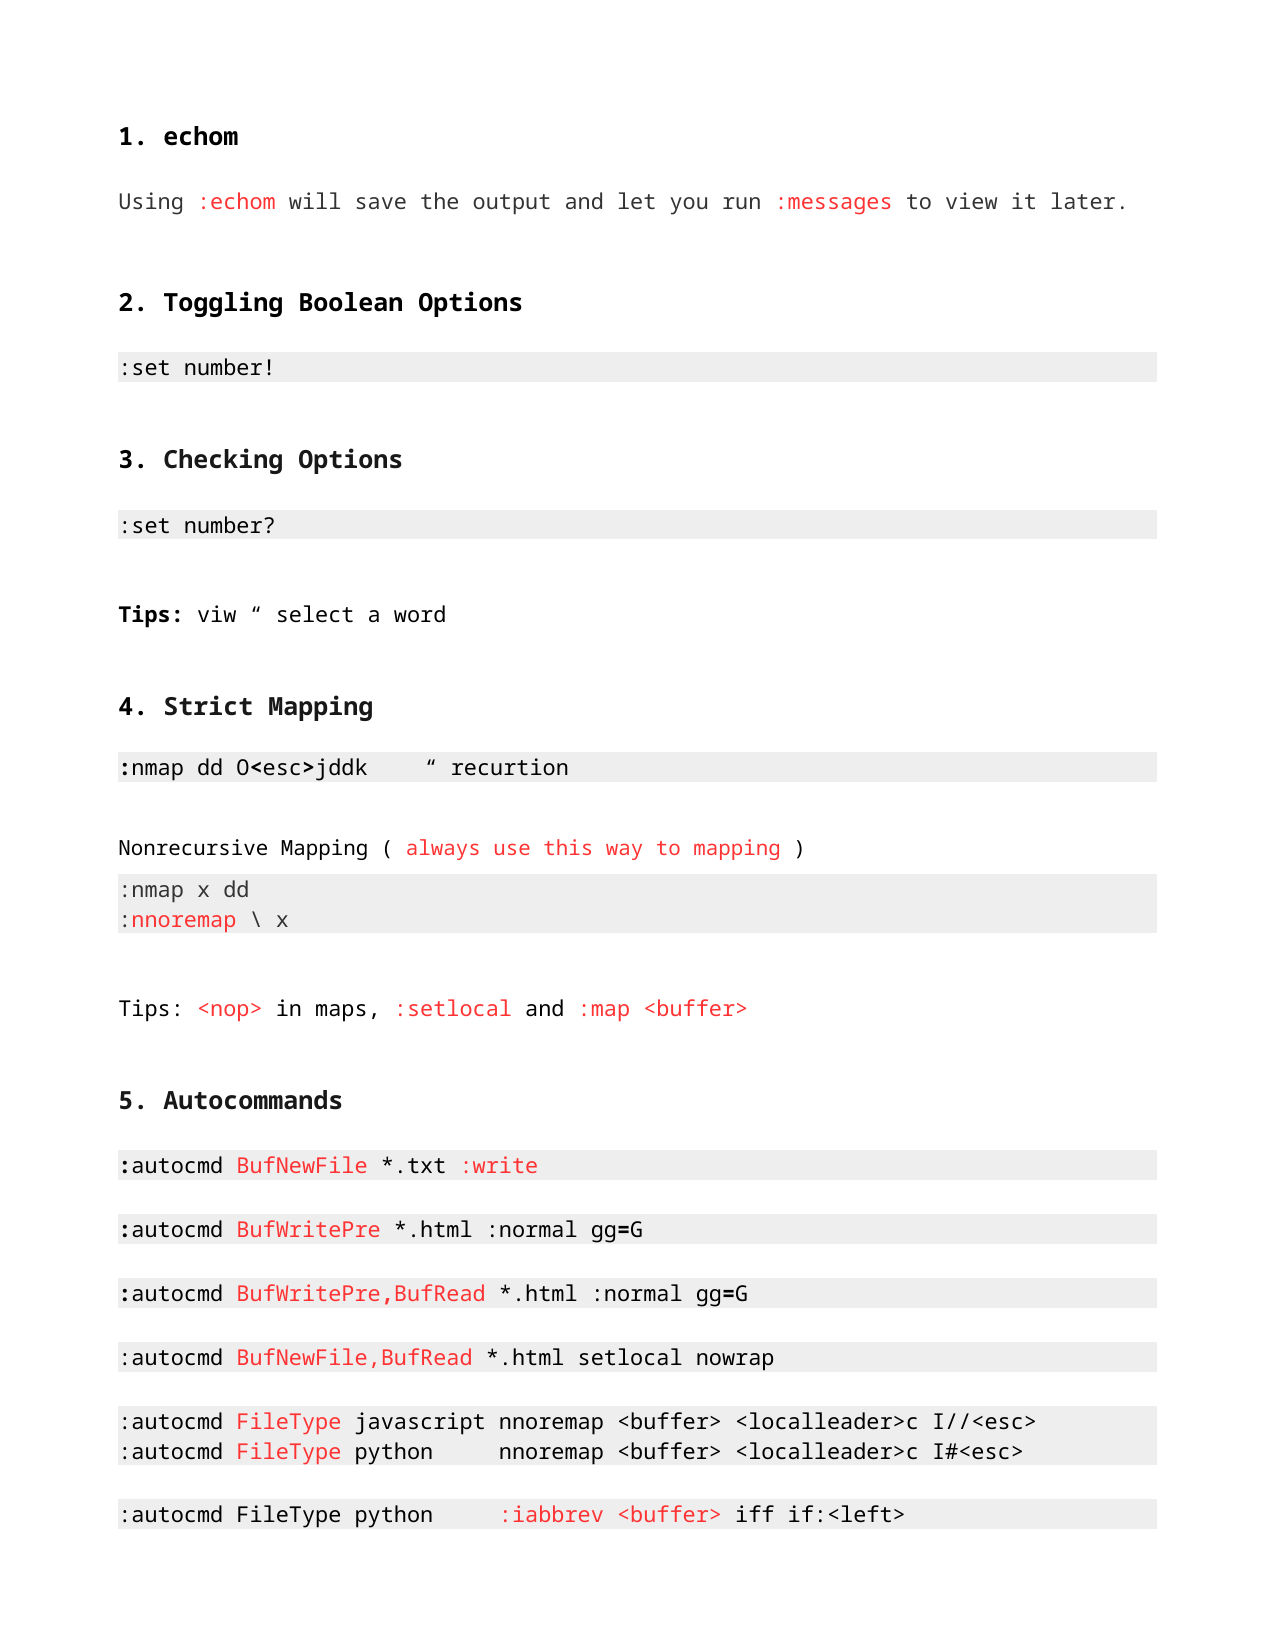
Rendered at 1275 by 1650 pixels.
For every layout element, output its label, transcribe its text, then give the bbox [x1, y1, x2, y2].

text 3. Checking Options [118, 442, 1157, 476]
text 2. Toggling Boolean Options [118, 284, 1157, 318]
text :autocmd FileType python nnoremap <buffer> <localleader>c I#<esc> [118, 1436, 1157, 1465]
text :nmap x dd [118, 874, 1157, 903]
text Tips: <nop> in maps, :setlocal and :map <buffer> [118, 993, 1157, 1023]
text :nnoremap \ x [118, 903, 1157, 933]
text :set number? [118, 510, 1157, 539]
text :autocmd BufNewFile,BufRead *.html setlocal nowrap [118, 1342, 1157, 1372]
subtitle Nonrecursive Mapping ( always use this way to mapping ) [118, 833, 1157, 861]
text 5. Autocommands [118, 1082, 1157, 1116]
text Tips: viw “ select a word [118, 599, 1157, 629]
text 1. echom [118, 118, 1157, 152]
text :autocmd BufNewFile *.txt :write [118, 1150, 1157, 1180]
text :set number! [118, 352, 1157, 382]
text Using :echom will save the output and let you run :messages to view it later. [118, 186, 1157, 216]
text :autocmd BufWritePre,BufRead *.html :normal gg=G [118, 1278, 1157, 1308]
text :autocmd FileType python :iabbrev <buffer> iff if:<left> [118, 1499, 1157, 1529]
text :nmap dd O<esc>jddk “ recurtion [118, 752, 1157, 782]
text :autocmd BufWritePre *.html :normal gg=G [118, 1214, 1157, 1244]
text :autocmd FileType javascript nnoremap <buffer> <localleader>c I//<esc> [118, 1406, 1157, 1436]
text 4. Strict Mapping [118, 688, 1157, 723]
